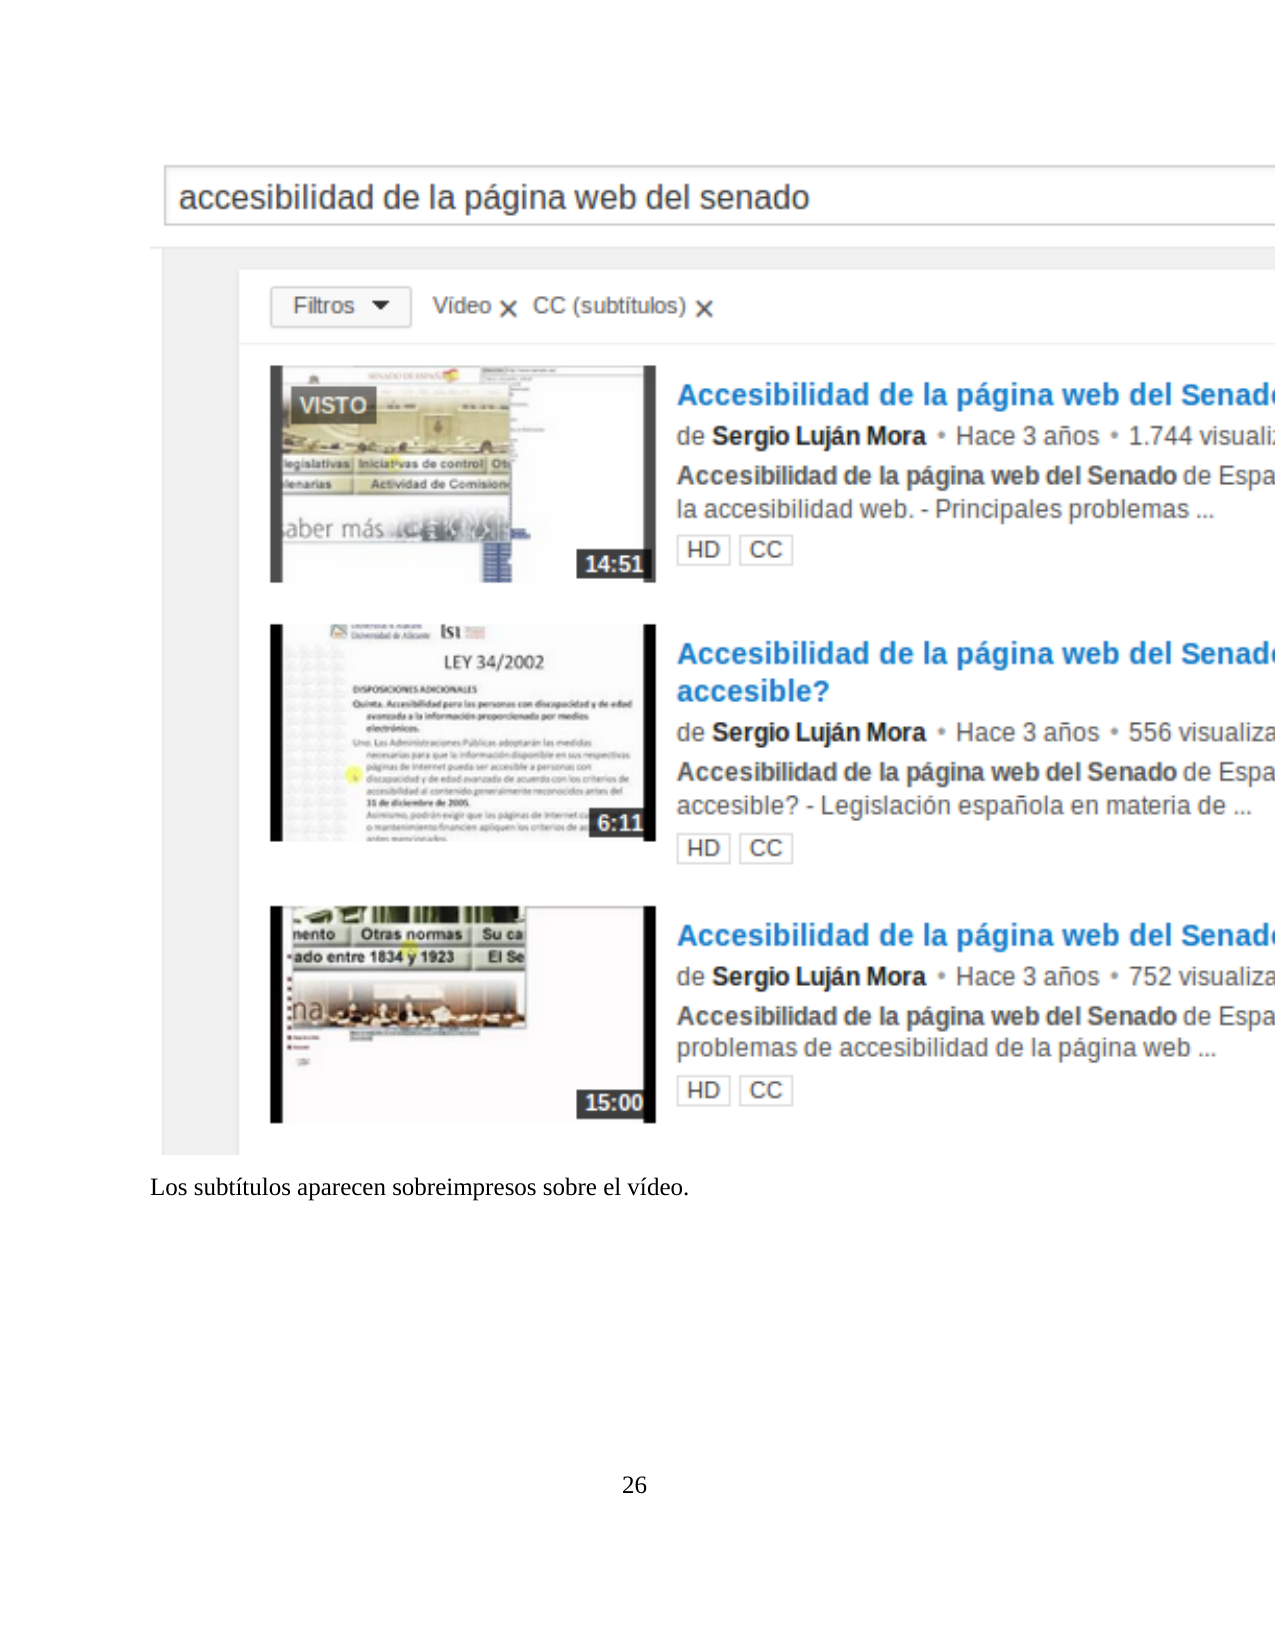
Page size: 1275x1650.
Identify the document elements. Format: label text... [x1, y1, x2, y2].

text Los subtítulos aparecen sobreimpresos sobre el vídeo. [150, 1172, 1125, 1201]
picture [150, 150, 1275, 1155]
